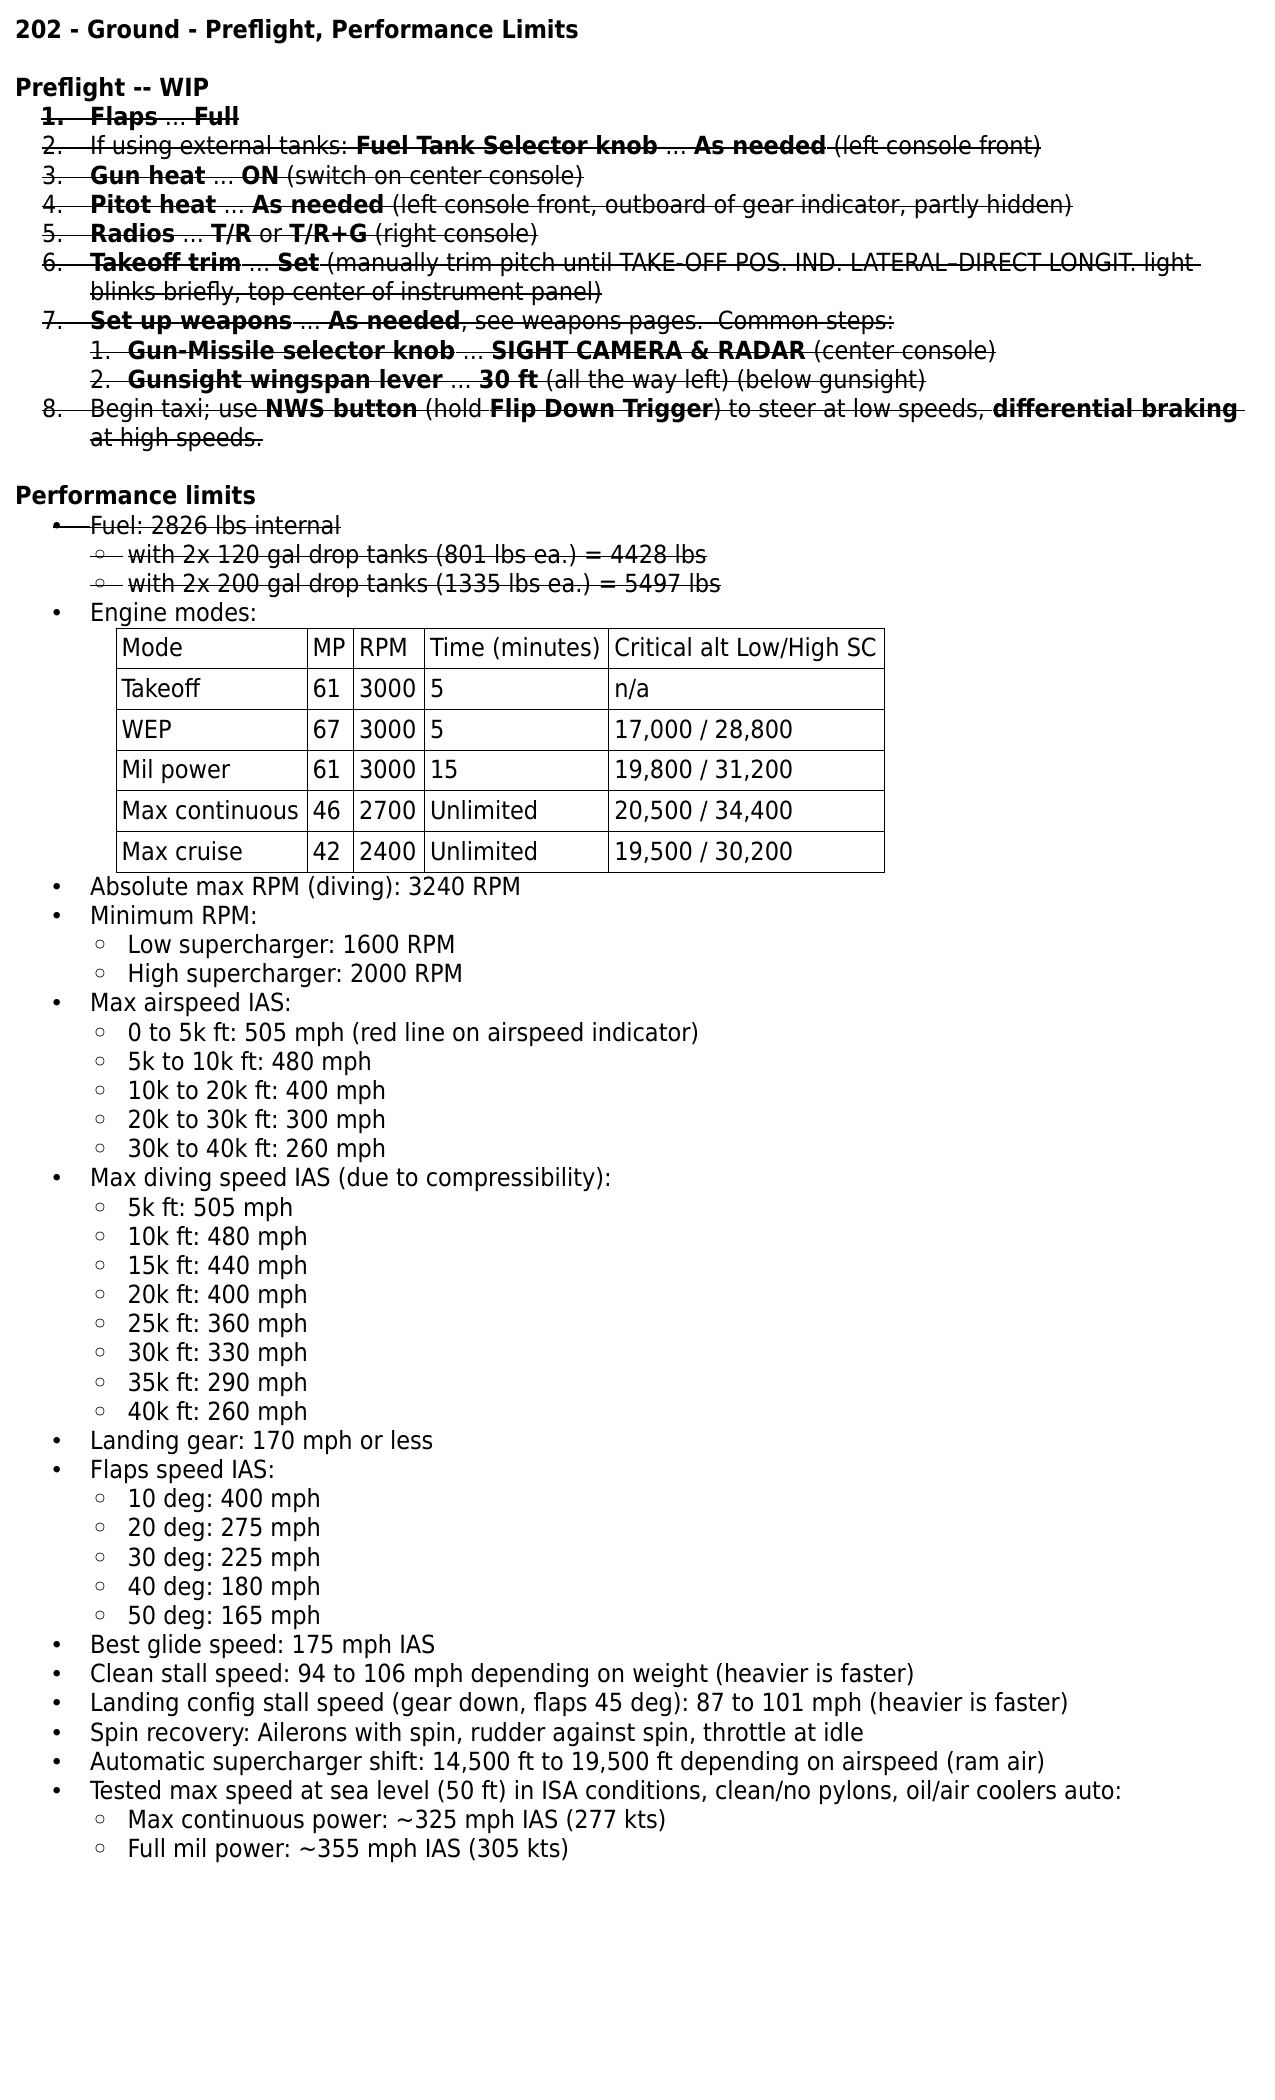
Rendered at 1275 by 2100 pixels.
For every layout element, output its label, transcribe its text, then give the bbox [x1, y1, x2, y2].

list with 2x 200 gal drop tanks (1335 lbs ea.) = 5497 lbs [90, 569, 1260, 598]
table_cell Unlimited [425, 832, 608, 872]
table_header Mode [117, 629, 307, 668]
list Landing config stall speed (gear down, flaps 45 deg): 87 to 101 mph (heavier is faster) [52, 1689, 1260, 1718]
list 10k to 20k ft: 400 mph [90, 1076, 1260, 1105]
list Spin recovery: Ailerons with spin, rudder against spin, throttle at idle [52, 1718, 1260, 1747]
list Gun heat ... ON (switch on center console) [52, 161, 1260, 190]
table_cell Unlimited [425, 791, 608, 831]
table_cell Takeoff [117, 669, 307, 709]
table_cell 5 [425, 710, 608, 750]
list Landing gear: 170 mph or less [52, 1426, 1260, 1455]
table_cell 15 [425, 751, 608, 790]
list 10 deg: 400 mph [90, 1484, 1260, 1514]
list 20 deg: 275 mph [90, 1514, 1260, 1543]
list 10k ft: 480 mph [90, 1222, 1260, 1251]
list 40k ft: 260 mph [90, 1397, 1260, 1426]
list Radios ... T/R or T/R+G (right console) [52, 219, 1260, 248]
list Pitot heat ... As needed (left console front, outboard of gear indicator, partly hidden) [52, 190, 1260, 219]
table_cell 61 [308, 669, 353, 709]
table_cell WEP [117, 710, 307, 750]
list Clean stall speed: 94 to 106 mph depending on weight (heavier is faster) [52, 1659, 1260, 1689]
list Gunsight wingspan lever ... 30 ft (all the way left) (below gunsight) [90, 365, 1260, 394]
table_cell 19,800 / 31,200 [609, 751, 884, 790]
table_cell 67 [308, 710, 353, 750]
table_cell Max cruise [117, 832, 307, 872]
list Absolute max RPM (diving): 3240 RPM [52, 872, 1260, 901]
list Tested max speed at sea level (50 ft) in ISA conditions, clean/no pylons, oil/air coolers auto: [52, 1776, 1260, 1805]
list Max diving speed IAS (due to compressibility): [52, 1164, 1260, 1193]
table_header RPM [354, 629, 424, 668]
list Flaps speed IAS: [52, 1455, 1260, 1484]
table_cell 2700 [354, 791, 424, 831]
table_cell 3000 [354, 710, 424, 750]
list 40 deg: 180 mph [90, 1572, 1260, 1601]
list Takeoff trim ... Set (manually trim pitch until TAKE-OFF POS. IND. LATERAL–DIRECT LONGIT. light blinks briefly, top center of instrument panel) [52, 248, 1260, 307]
list Begin taxi; use NWS button (hold Flip Down Trigger) to steer at low speeds, differential braking at high speeds. [52, 394, 1260, 452]
table_header Time (minutes) [425, 629, 608, 668]
table_cell 17,000 / 28,800 [609, 710, 884, 750]
list Flaps ... Full [52, 102, 1260, 132]
list 30k ft: 330 mph [90, 1339, 1260, 1368]
list Automatic supercharger shift: 14,500 ft to 19,500 ft depending on airspeed (ram air) [52, 1747, 1260, 1776]
list 0 to 5k ft: 505 mph (red line on airspeed indicator) [90, 1018, 1260, 1047]
table_header MP [308, 629, 353, 668]
table_cell 5 [425, 669, 608, 709]
list 30 deg: 225 mph [90, 1543, 1260, 1572]
table_cell 19,500 / 30,200 [609, 832, 884, 872]
table_cell 61 [308, 751, 353, 790]
table_cell 42 [308, 832, 353, 872]
list If using external tanks: Fuel Tank Selector knob ... As needed (left console front) [52, 132, 1260, 161]
list Best glide speed: 175 mph IAS [52, 1630, 1260, 1659]
table_cell 46 [308, 791, 353, 831]
list 20k ft: 400 mph [90, 1280, 1260, 1309]
list 25k ft: 360 mph [90, 1309, 1260, 1339]
list Full mil power: ~355 mph IAS (305 kts) [90, 1834, 1260, 1864]
text Preflight -- WIP [15, 73, 1260, 102]
table_cell n/a [609, 669, 884, 709]
list 30k to 40k ft: 260 mph [90, 1134, 1260, 1164]
list 50 deg: 165 mph [90, 1601, 1260, 1630]
list Set up weapons ... As needed, see weapons pages. Common steps: [52, 307, 1260, 336]
list with 2x 120 gal drop tanks (801 lbs ea.) = 4428 lbs [90, 540, 1260, 569]
table_header Critical alt Low/High SC [609, 629, 884, 668]
list High supercharger: 2000 RPM [90, 959, 1260, 989]
text Performance limits [15, 482, 1260, 511]
table_cell 2400 [354, 832, 424, 872]
list Gun-Missile selector knob ... SIGHT CAMERA & RADAR (center console) [90, 336, 1260, 365]
list 15k ft: 440 mph [90, 1251, 1260, 1280]
list Low supercharger: 1600 RPM [90, 930, 1260, 959]
list Max continuous power: ~325 mph IAS (277 kts) [90, 1805, 1260, 1834]
table_cell Max continuous [117, 791, 307, 831]
table_cell Mil power [117, 751, 307, 790]
list Minimum RPM: [52, 901, 1260, 930]
list Engine modes: [52, 598, 1260, 627]
list 20k to 30k ft: 300 mph [90, 1105, 1260, 1134]
table_cell 3000 [354, 669, 424, 709]
table_cell 20,500 / 34,400 [609, 791, 884, 831]
list Max airspeed IAS: [52, 989, 1260, 1018]
list 5k ft: 505 mph [90, 1193, 1260, 1222]
text 202 - Ground - Preflight, Performance Limits [15, 15, 1260, 44]
list 35k ft: 290 mph [90, 1368, 1260, 1397]
table_cell 3000 [354, 751, 424, 790]
list 5k to 10k ft: 480 mph [90, 1047, 1260, 1076]
list Fuel: 2826 lbs internal [52, 511, 1260, 540]
